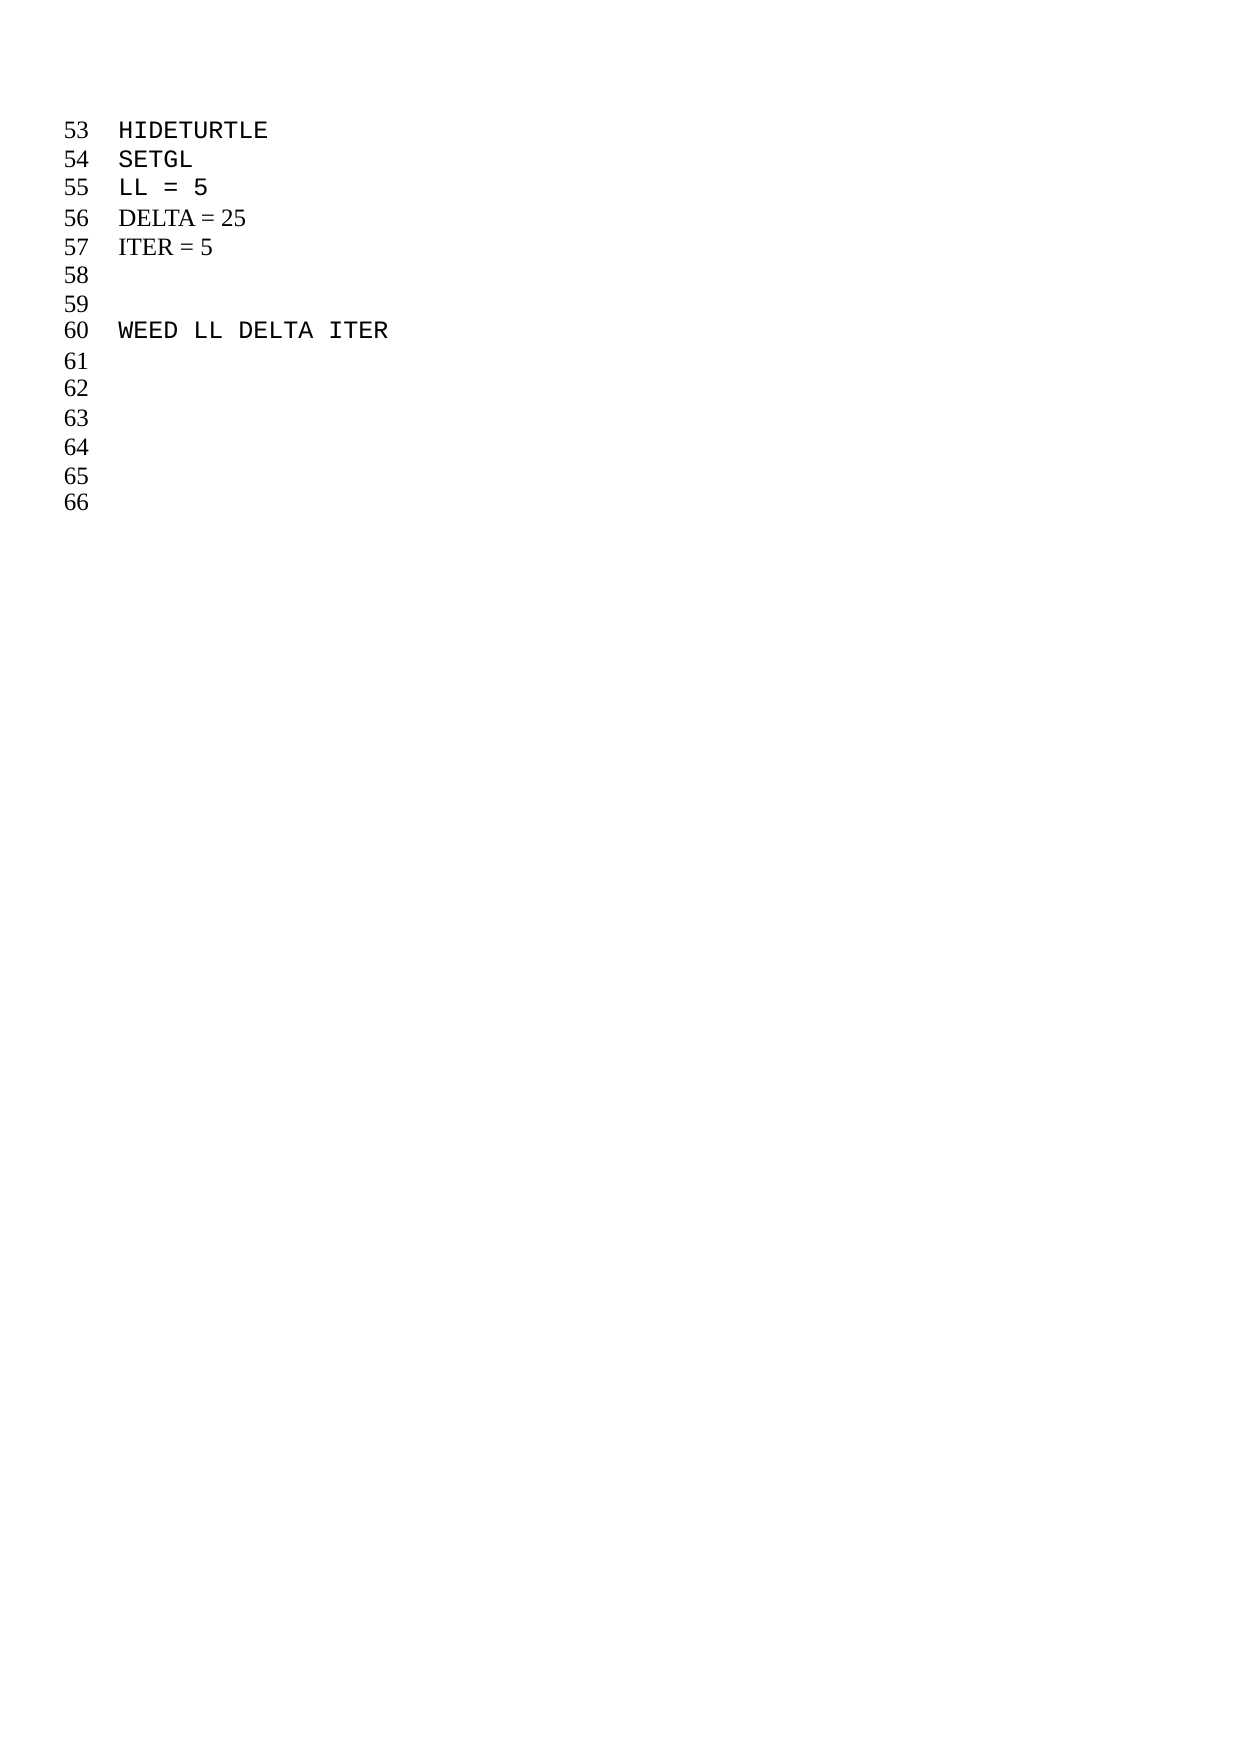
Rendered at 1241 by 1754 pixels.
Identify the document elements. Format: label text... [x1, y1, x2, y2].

text HIDETURTLE [118, 118, 1122, 146]
text ITER = 5 [118, 232, 1122, 261]
text LL = 5 [118, 175, 1122, 203]
text DELTA = 25 [118, 203, 1122, 232]
text SETGL [118, 146, 1122, 175]
text WEED LL DELTA ITER [118, 318, 1122, 346]
